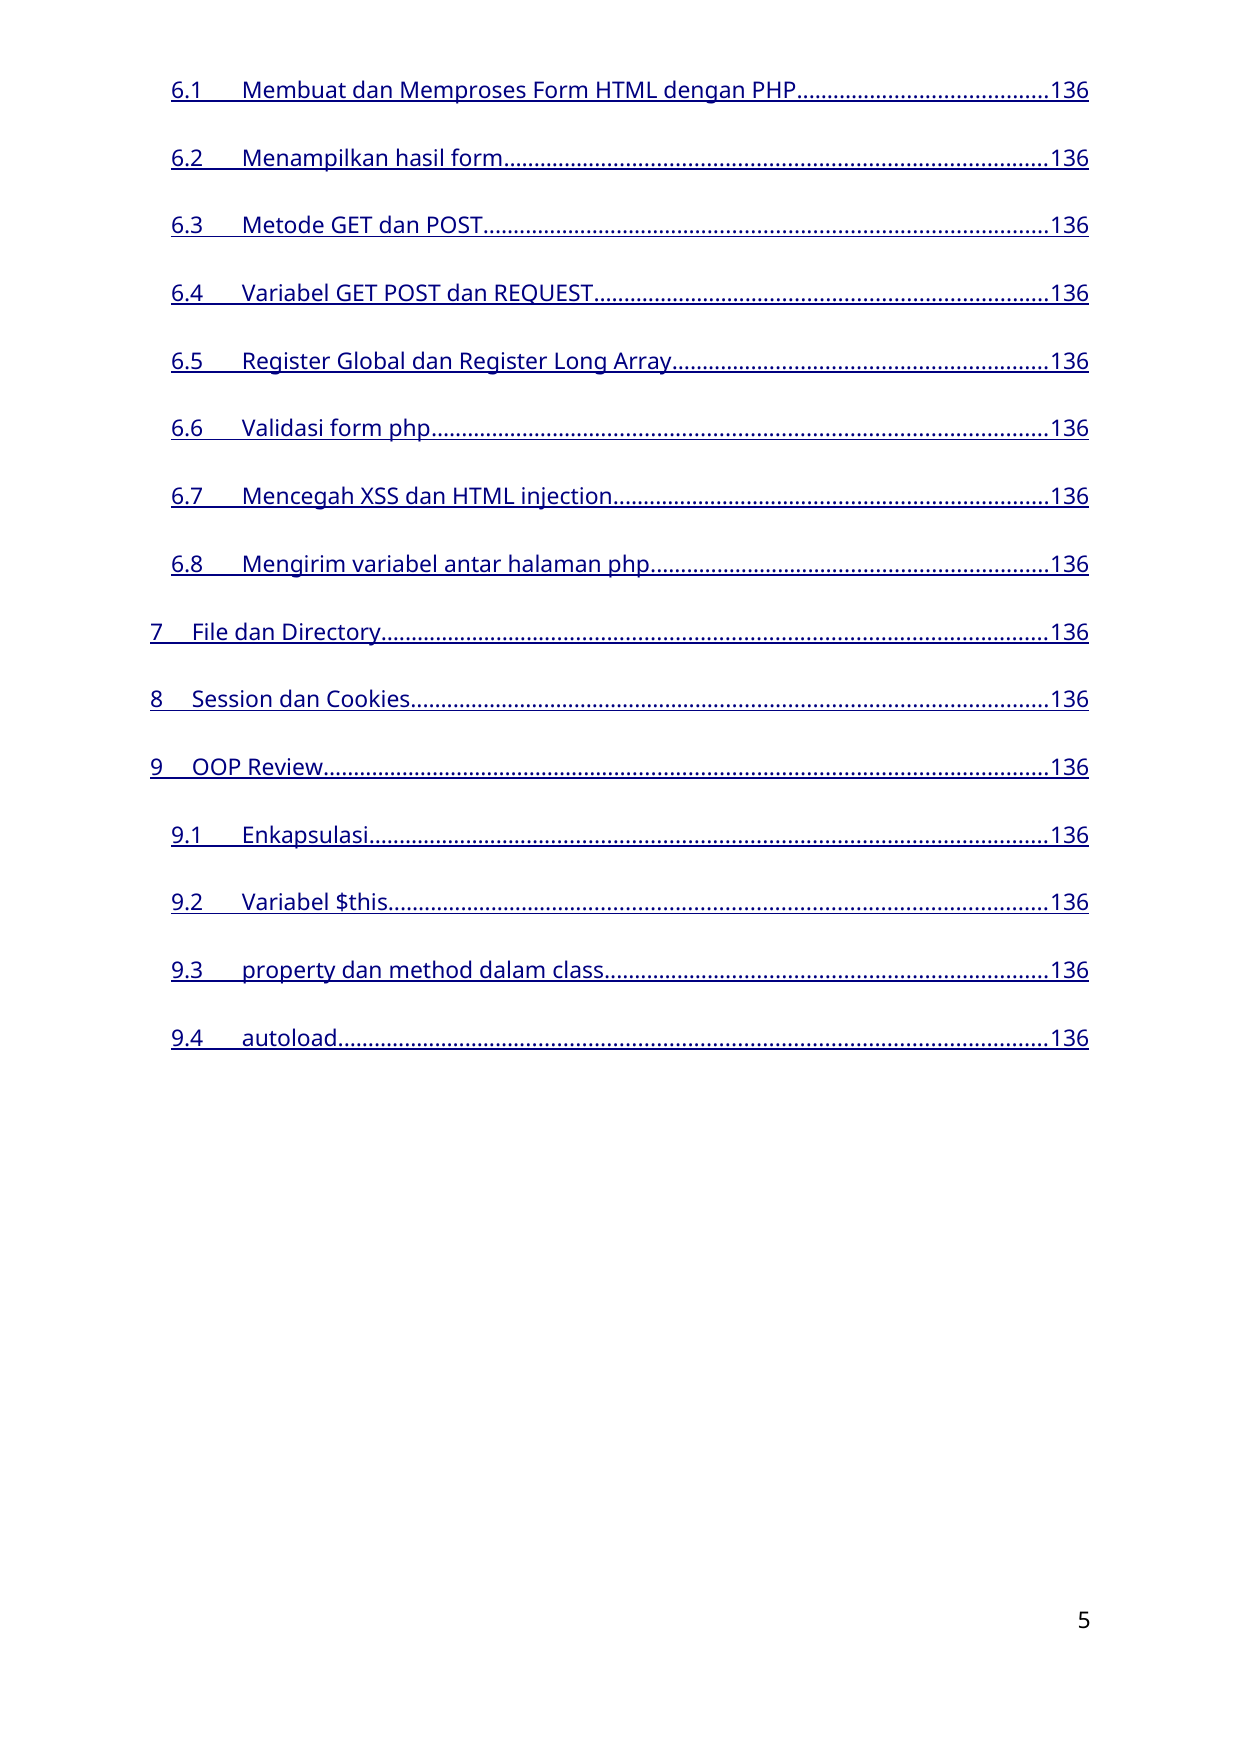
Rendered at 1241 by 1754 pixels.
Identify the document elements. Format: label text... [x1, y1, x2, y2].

text 6.6 Validasi form php 136 [171, 412, 1090, 443]
text 7 File dan Directory 136 [150, 615, 1090, 647]
text 8 Session dan Cookies 136 [150, 683, 1090, 714]
text 9.2 Variabel $this 136 [171, 886, 1090, 917]
text 9.1 Enkapsulasi 136 [171, 818, 1090, 850]
text 9.3 property dan method dalam class 136 [171, 954, 1090, 985]
text 6.3 Metode GET dan POST 136 [171, 209, 1090, 240]
text 6.8 Mengirim variabel antar halaman php 136 [171, 548, 1090, 579]
text 6.5 Register Global dan Register Long Array 136 [171, 344, 1090, 376]
text 6.7 Mencegah XSS dan HTML injection 136 [171, 480, 1090, 511]
text 9 OOP Review 136 [150, 751, 1090, 782]
text 6.4 Variabel GET POST dan REQUEST 136 [171, 277, 1090, 308]
text 6.2 Menampilkan hasil form 136 [171, 141, 1090, 173]
text 9.4 autoload 136 [171, 1022, 1090, 1053]
text 6.1 Membuat dan Memproses Form HTML dengan PHP 136 [171, 74, 1090, 105]
